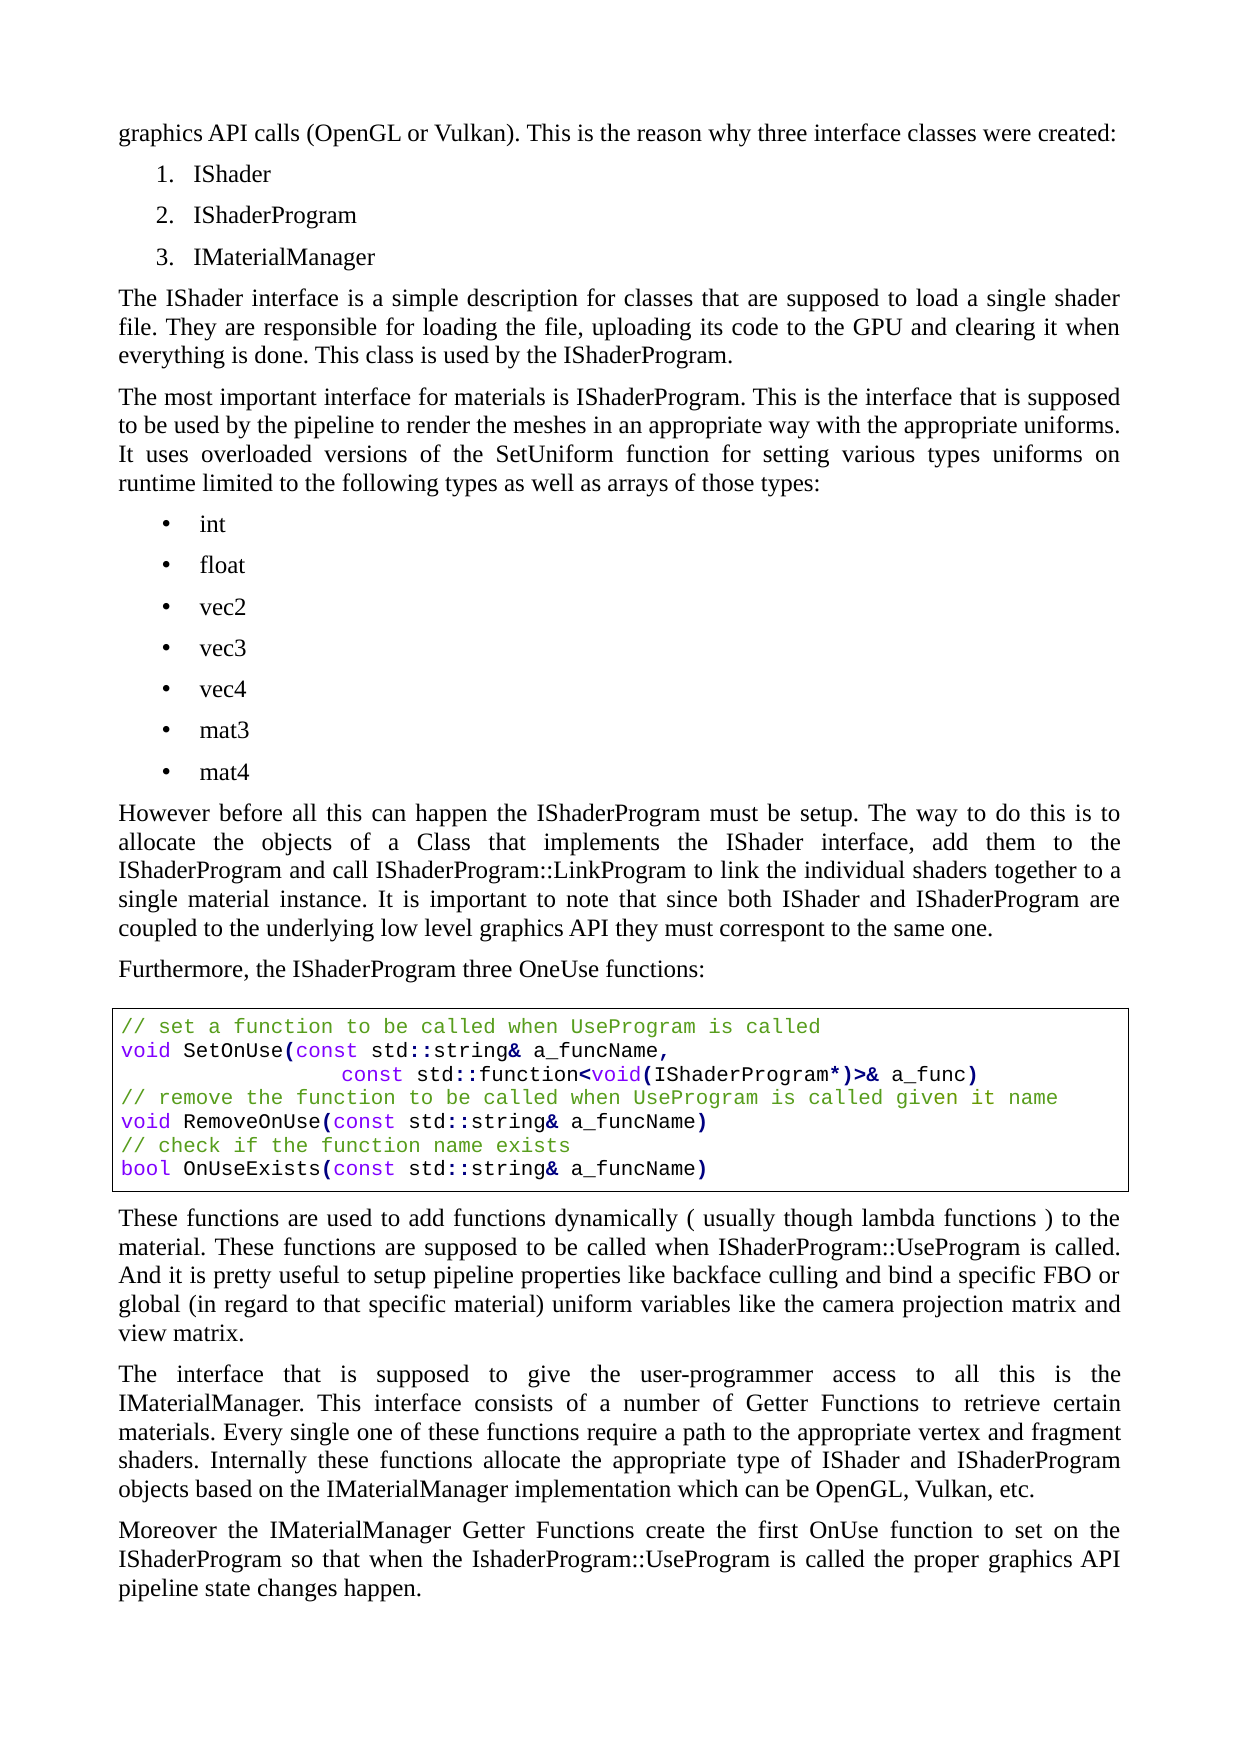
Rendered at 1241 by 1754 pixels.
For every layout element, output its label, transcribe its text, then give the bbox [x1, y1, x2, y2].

list vec4 [162, 674, 1122, 703]
list mat4 [162, 757, 1122, 786]
text The interface that is supposed to give the user-programmer access to all this is the IMaterialManager. This interface consists of a number of Getter Functions to retrieve certain materials. Every single one of these functions require a path to the appropriate vertex and fragment shaders. Internally these functions allocate the appropriate type of IShader and IShaderProgram objects based on the IMaterialManager implementation which can be OpenGL, Vulkan, etc. [118, 1359, 1122, 1503]
text // set a function to be called when UseProgram is called [121, 1016, 1119, 1040]
text Moreover the IMaterialManager Getter Functions create the first OnUse function to set on the IShaderProgram so that when the IshaderProgram::UseProgram is called the proper graphics API pipeline state changes happen. [118, 1515, 1122, 1602]
text Furthermore, the IShaderProgram three OneUse functions: [118, 954, 1122, 983]
text void SetOnUse(const std::string& a_funcName, [121, 1040, 1119, 1064]
list IShader [156, 159, 1122, 188]
text The most important interface for materials is IShaderProgram. This is the interface that is supposed to be used by the pipeline to render the meshes in an appropriate way with the appropriate uniforms. It uses overloaded versions of the SetUniform function for setting various types uniforms on runtime limited to the following types as well as arrays of those types: [118, 382, 1122, 497]
list mat3 [162, 716, 1122, 744]
text const std::function<void(IShaderProgram*)>& a_func) [121, 1064, 1119, 1087]
text However before all this can happen the IShaderProgram must be setup. The way to do this is to allocate the objects of a Class that implements the IShader interface, add them to the IShaderProgram and call IShaderProgram::LinkProgram to link the individual shaders together to a single material instance. It is important to note that since both IShader and IShaderProgram are coupled to the underlying low level graphics API they must correspont to the same one. [118, 798, 1122, 942]
text [112, 996, 1128, 1008]
text graphics API calls (OpenGL or Vulkan). This is the reason why three interface classes were created: [118, 118, 1122, 147]
list vec3 [162, 633, 1122, 662]
list vec2 [162, 592, 1122, 621]
text [113, 1009, 1128, 1191]
text These functions are used to add functions dynamically ( usually though lambda functions ) to the material. These functions are supposed to be called when IShaderProgram::UseProgram is called. And it is pretty useful to setup pipeline properties like backface culling and bind a specific FBO or global (in regard to that specific material) uniform variables like the camera projection matrix and view matrix. [118, 1192, 1122, 1347]
text void RemoveOnUse(const std::string& a_funcName) [121, 1111, 1119, 1135]
text // check if the function name exists [121, 1135, 1119, 1158]
list float [162, 551, 1122, 579]
list IShaderProgram [156, 201, 1122, 229]
list int [162, 509, 1122, 538]
text // remove the function to be called when UseProgram is called given it name [121, 1087, 1119, 1111]
text bool OnUseExists(const std::string& a_funcName) [121, 1158, 1119, 1182]
text The IShader interface is a simple description for classes that are supposed to load a single shader file. They are responsible for loading the file, uploading its code to the GPU and clearing it when everything is done. This class is used by the IShaderProgram. [118, 283, 1122, 369]
list IMaterialManager [156, 242, 1122, 271]
